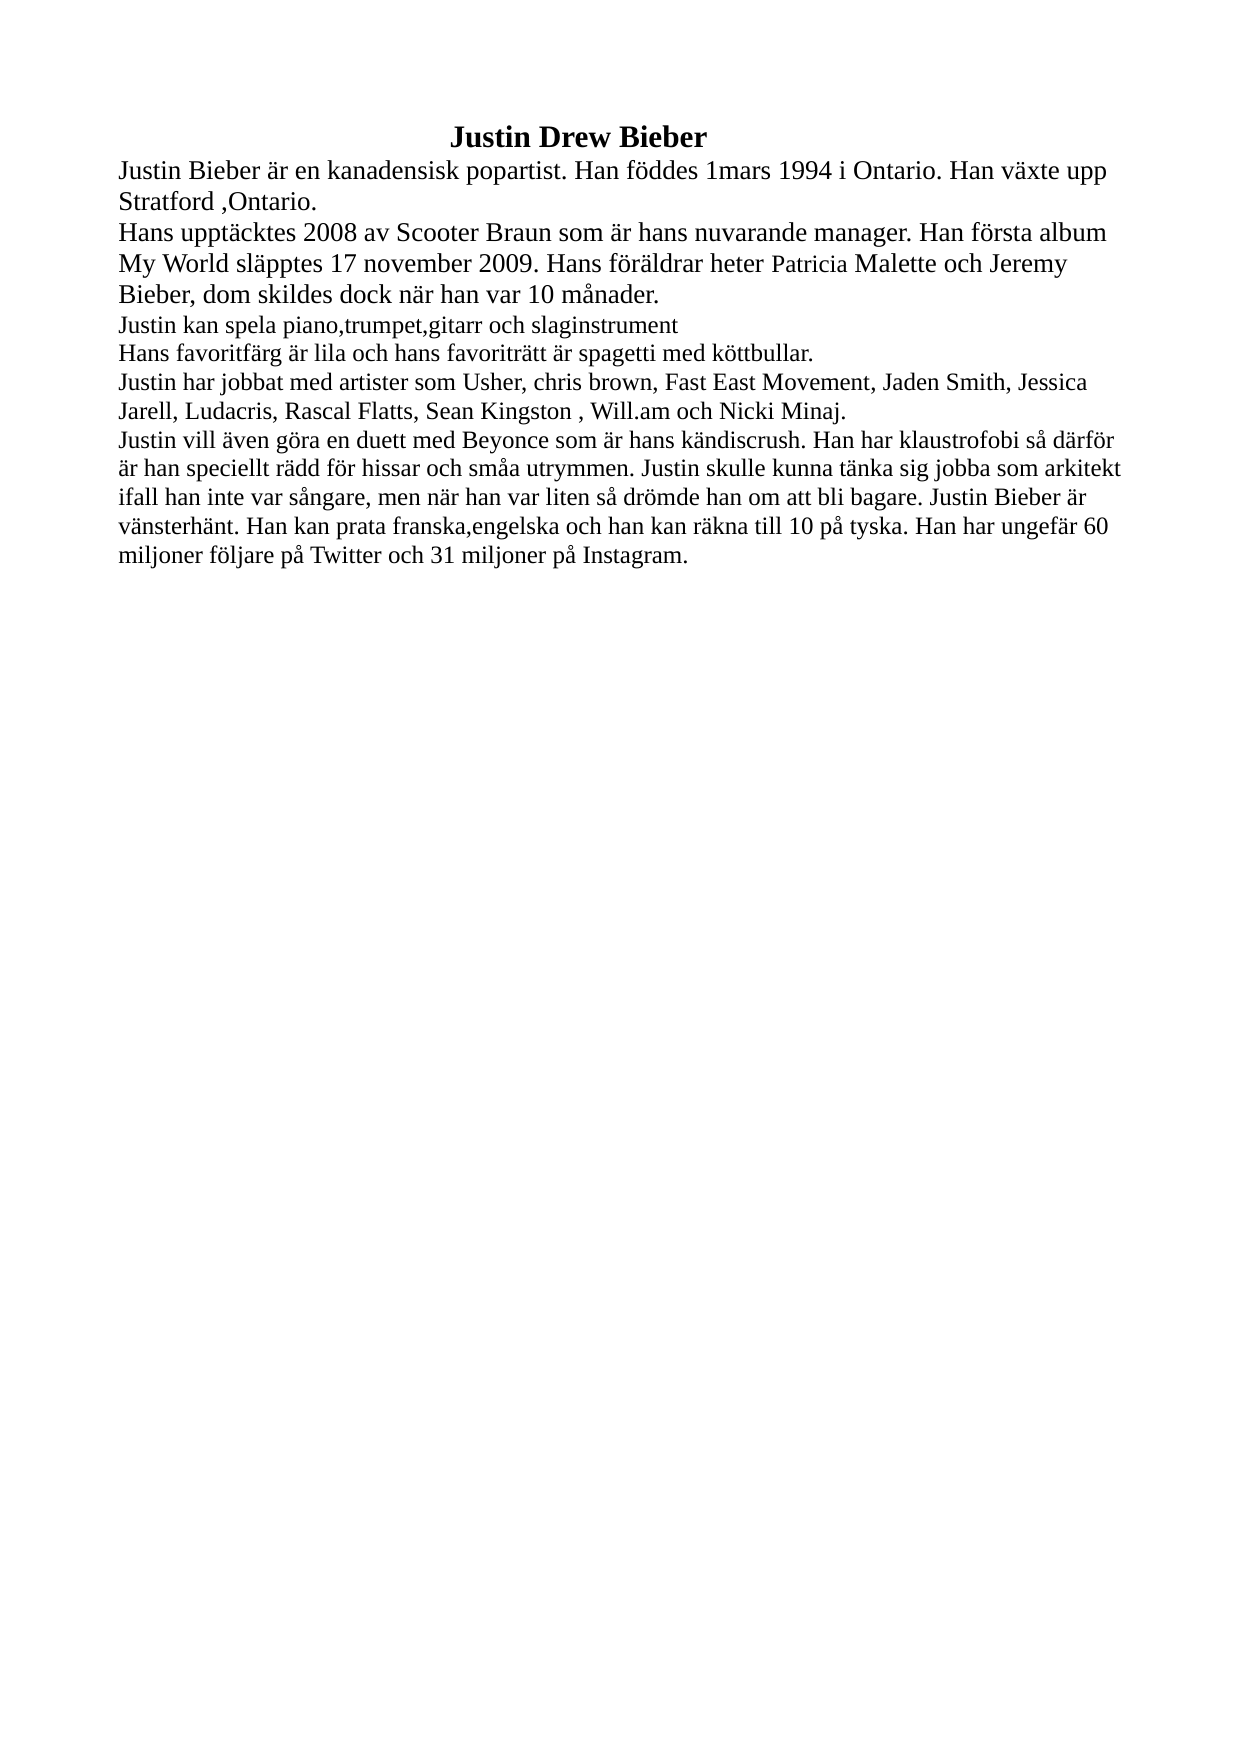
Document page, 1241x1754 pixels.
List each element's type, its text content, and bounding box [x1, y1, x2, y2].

text Justin har jobbat med artister som Usher, chris brown, Fast East Movement, Jaden Smith, Jessica Jarell, Ludacris, Rascal Flatts, Sean Kingston , Will.am och Nicki Minaj. [118, 367, 1122, 425]
text Justin Bieber är en kanadensisk popartist. Han föddes 1mars 1994 i Ontario. Han växte upp Stratford ,Ontario. [118, 154, 1122, 216]
text Justin kan spela piano,trumpet,gitarr och slaginstrument [118, 310, 1122, 338]
text Justin Drew Bieber [118, 118, 1122, 154]
text Hans favoritfärg är lila och hans favoriträtt är spagetti med köttbullar. [118, 338, 1122, 367]
text Justin vill även göra en duett med Beyonce som är hans kändiscrush. Han har klaustrofobi så därför är han speciellt rädd för hissar och småa utrymmen. Justin skulle kunna tänka sig jobba som arkitekt ifall han inte var sångare, men när han var liten så drömde han om att bli bagare. Justin Bieber är vänsterhänt. Han kan prata franska,engelska och han kan räkna till 10 på tyska. Han har ungefär 60 miljoner följare på Twitter och 31 miljoner på Instagram. [118, 425, 1122, 568]
text Hans upptäcktes 2008 av Scooter Braun som är hans nuvarande manager. Han första album My World släpptes 17 november 2009. Hans föräldrar heter Patricia Malette och Jeremy Bieber, dom skildes dock när han var 10 månader. [118, 216, 1122, 310]
